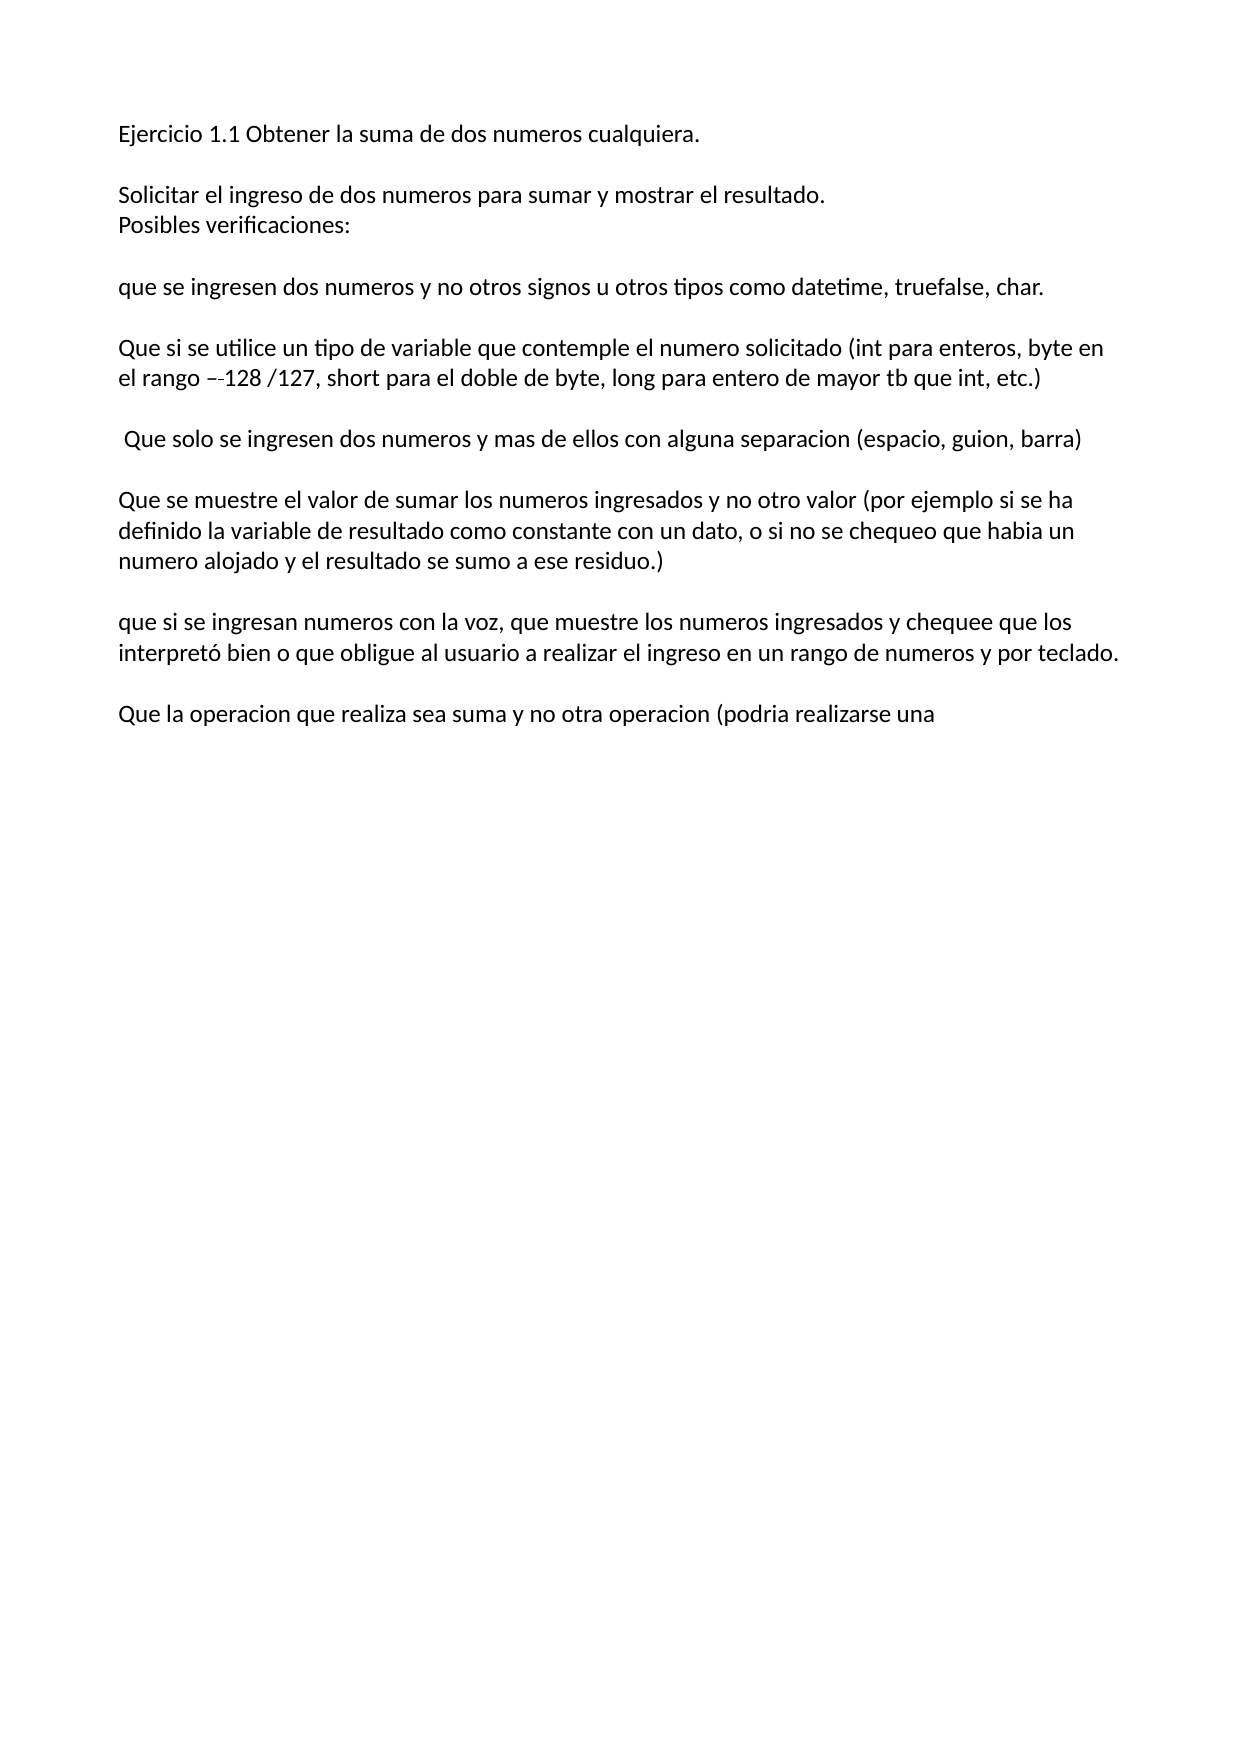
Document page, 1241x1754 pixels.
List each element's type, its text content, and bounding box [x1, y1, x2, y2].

text Solicitar el ingreso de dos numeros para sumar y mostrar el resultado. [118, 179, 1122, 210]
text Ejercicio 1.1 Obtener la suma de dos numeros cualquiera. [118, 118, 1122, 149]
text Que la operacion que realiza sea suma y no otra operacion (podria realizarse una [118, 698, 1122, 728]
text Posibles verificaciones: [118, 210, 1122, 240]
text Que solo se ingresen dos numeros y mas de ellos con alguna separacion (espacio, guion, barra) [118, 423, 1122, 454]
text Que se muestre el valor de sumar los numeros ingresados y no otro valor (por ejemplo si se ha definido la variable de resultado como constante con un dato, o si no se chequeo que habia un numero alojado y el resultado se sumo a ese residuo.) [118, 484, 1122, 576]
text Que si se utilice un tipo de variable que contemple el numero solicitado (int para enteros, byte en el rango – 128 /127, short para el doble de byte, long para entero de mayor tb que int, etc.) [118, 332, 1122, 393]
text que se ingresen dos numeros y no otros signos u otros tipos como datetime, truefalse, char. [118, 271, 1122, 301]
text que si se ingresan numeros con la voz, que muestre los numeros ingresados y chequee que los interpretó bien o que obligue al usuario a realizar el ingreso en un rango de numeros y por teclado. [118, 606, 1122, 667]
